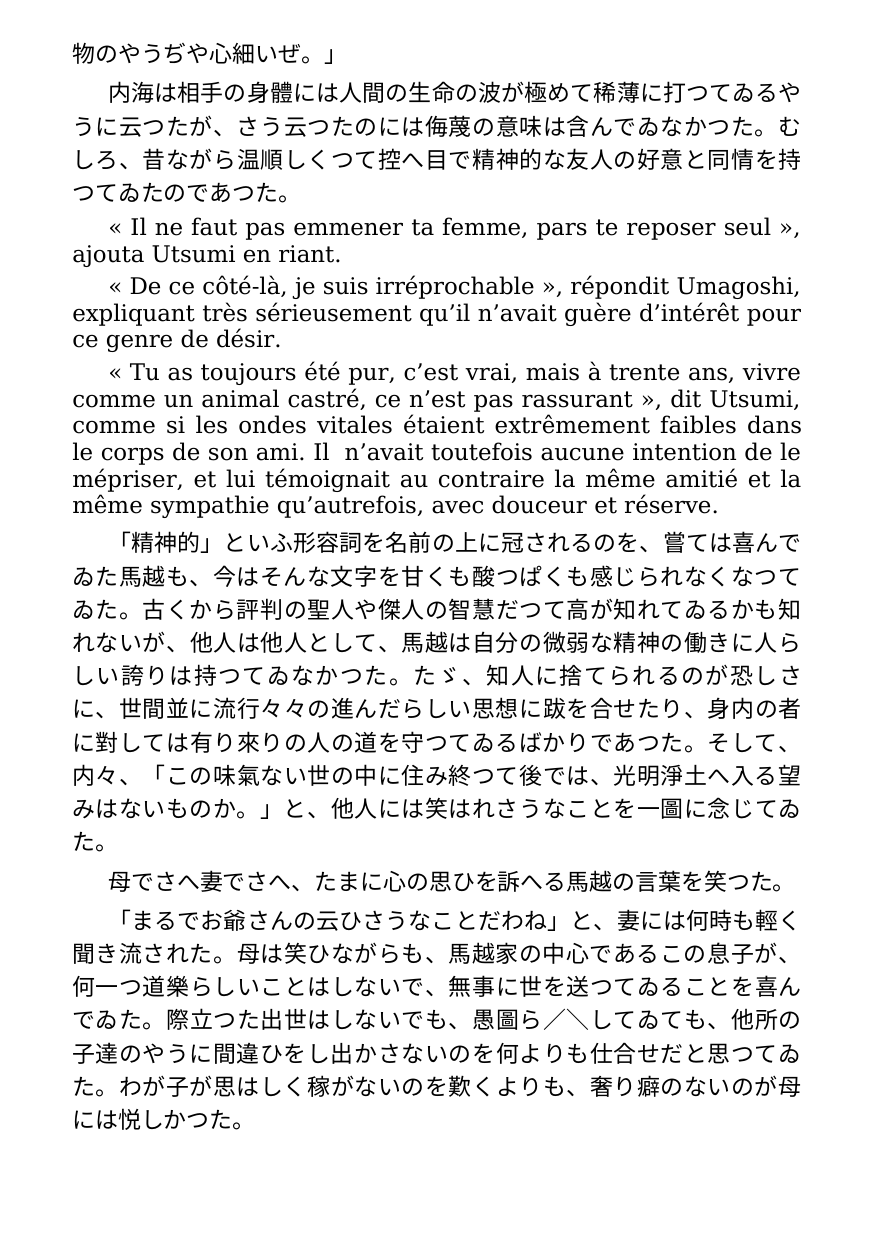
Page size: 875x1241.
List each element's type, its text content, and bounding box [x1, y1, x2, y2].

text 「まるでお爺さんの云ひさうなことだわね」と、妻には何時も輕く聞き流された。母は笑ひながらも、馬越家の中心であるこの息子が、何一つ道樂らしいことはしないで、無事に世を送つてゐることを喜んでゐた。際立つた出世はしないでも、愚圖ら／＼してゐても、他所の子達のやうに間違ひをし出かさないのを何よりも仕合せだと思つてゐた。わが子が思はしく稼がないのを歎くよりも、奢り癖のないのが母には悦しかつた。 [72, 903, 802, 1135]
text « Tu as toujours été pur, c’est vrai, mais à trente ans, vivre comme un animal castré, ce n’est pas rassurant », dit Utsumi, comme si les ondes vitales étaient extrêmement faibles dans le corps de son ami. Il n’avait toutefois aucune intention de le mépriser, et lui témoignait au contraire la même amitié et la même sympathie qu’autrefois, avec douceur et réserve. [72, 359, 802, 519]
text 母でさへ妻でさへ、たまに心の思ひを訴へる馬越の言葉を笑つた。 [72, 863, 802, 897]
text « Il ne faut pas emmener ta femme, pars te reposer seul », ajouta Utsumi en riant. [72, 214, 802, 267]
text « De ce côté-là, je suis irréprochable », répondit Umagoshi, expliquant très sérieusement qu’il n’avait guère d’intérêt pour ce genre de désir. [72, 273, 802, 353]
text 内海は相手の身體には人間の生命の波が極めて稀薄に打つてゐるやうに云つたが、さう云つたのには侮蔑の意味は含んでゐなかつた。むしろ、昔ながら温順しくつて控へ目で精神的な友人の好意と同情を持つてゐたのであつた。 [72, 75, 802, 208]
text 「精神的」といふ形容詞を名前の上に冠されるのを、嘗ては喜んでゐた馬越も、今はそんな文字を甘くも酸つぱくも感じられなくなつてゐた。古くから評判の聖人や傑人の智慧だつて高が知れてゐるかも知れないが、他人は他人として、馬越は自分の微弱な精神の働きに人らしい誇りは持つてゐなかつた。たゞ、知人に捨てられるのが恐しさに、世間並に流行々々の進んだらしい思想に跋を合せたり、身内の者に對しては有り來りの人の道を守つてゐるばかりであつた。そして、内々、「この味氣ない世の中に住み終つて後では、光明淨土へ入る望みはないものか。」と、他人には笑はれさうなことを一圖に念じてゐた。 [72, 525, 802, 857]
text 物のやうぢや心細いぜ。」 [72, 36, 802, 69]
